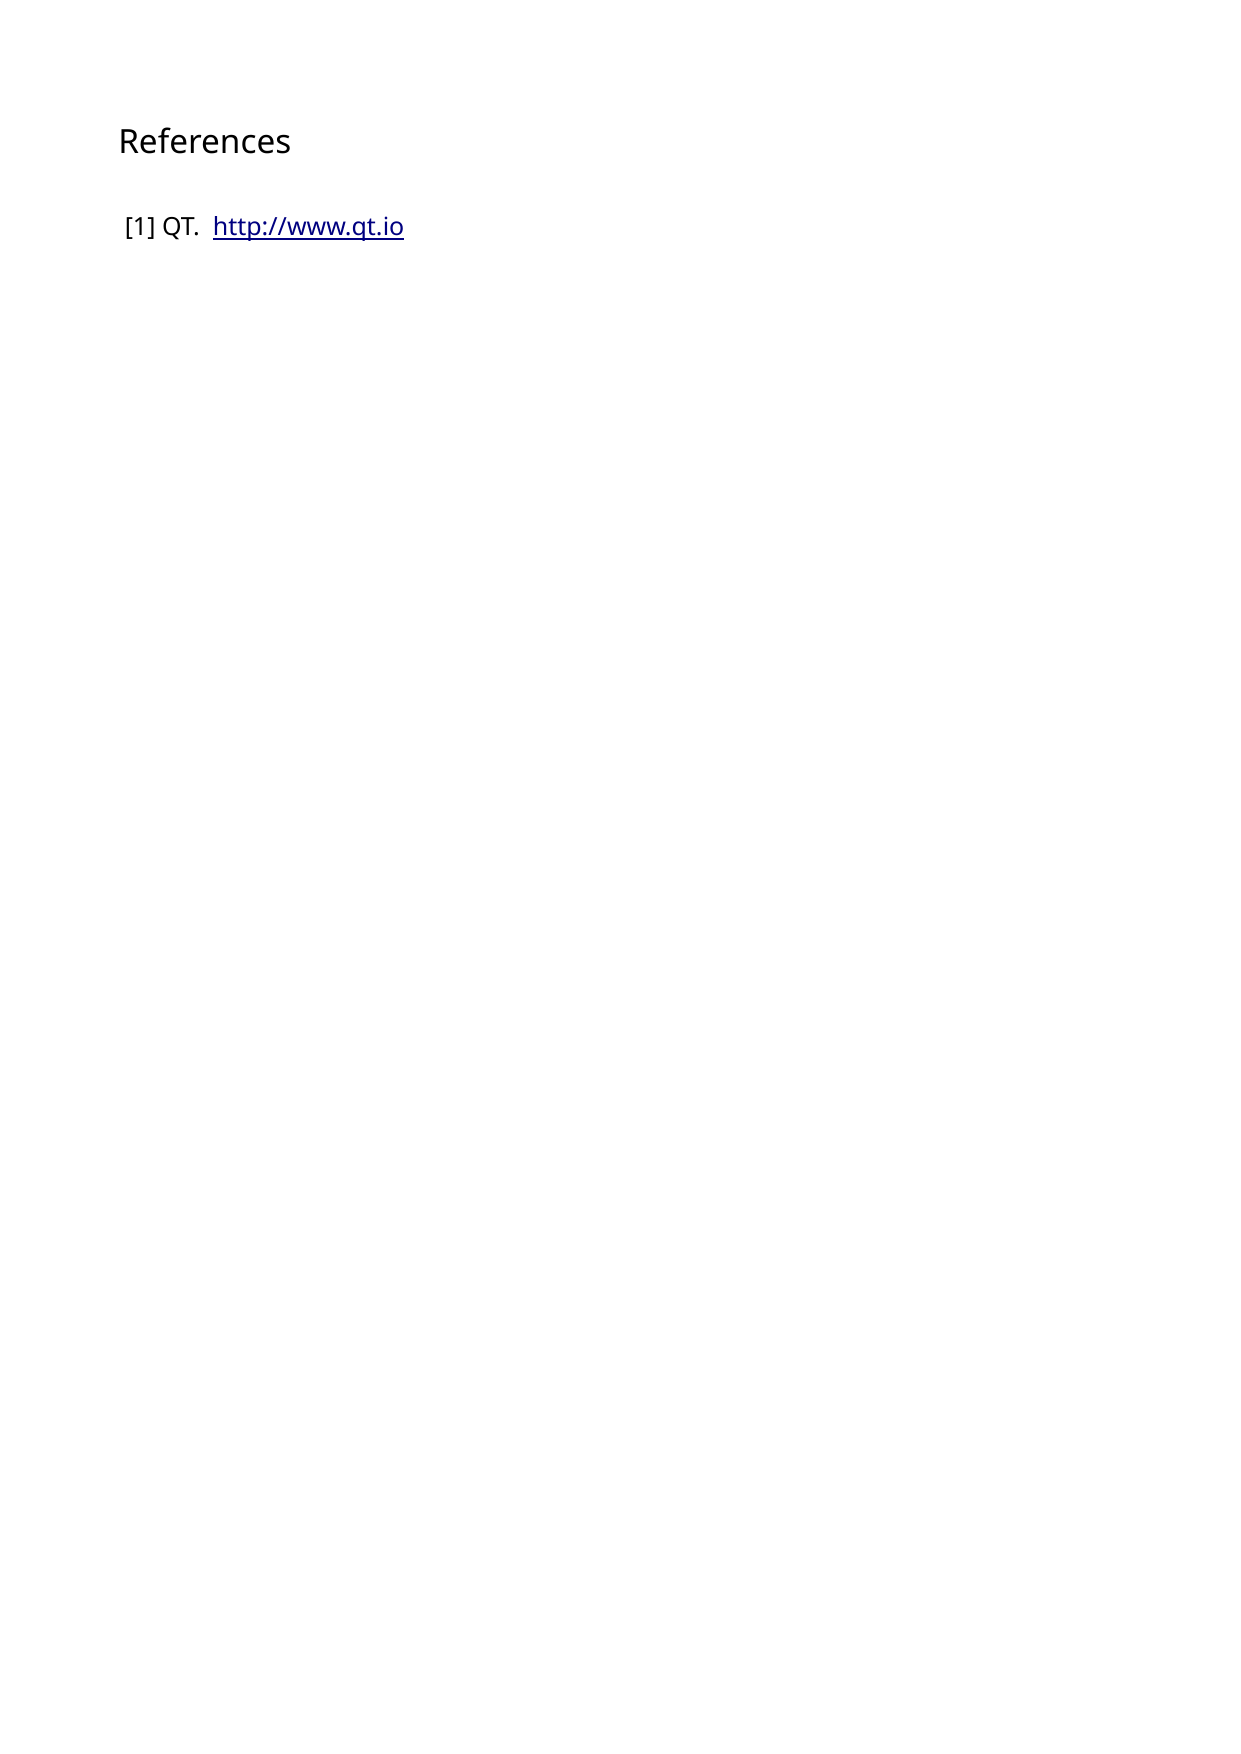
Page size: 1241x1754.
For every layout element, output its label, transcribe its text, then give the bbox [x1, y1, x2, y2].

text [1] QT. http://www.qt.io [118, 209, 1122, 243]
text References [118, 118, 1122, 163]
